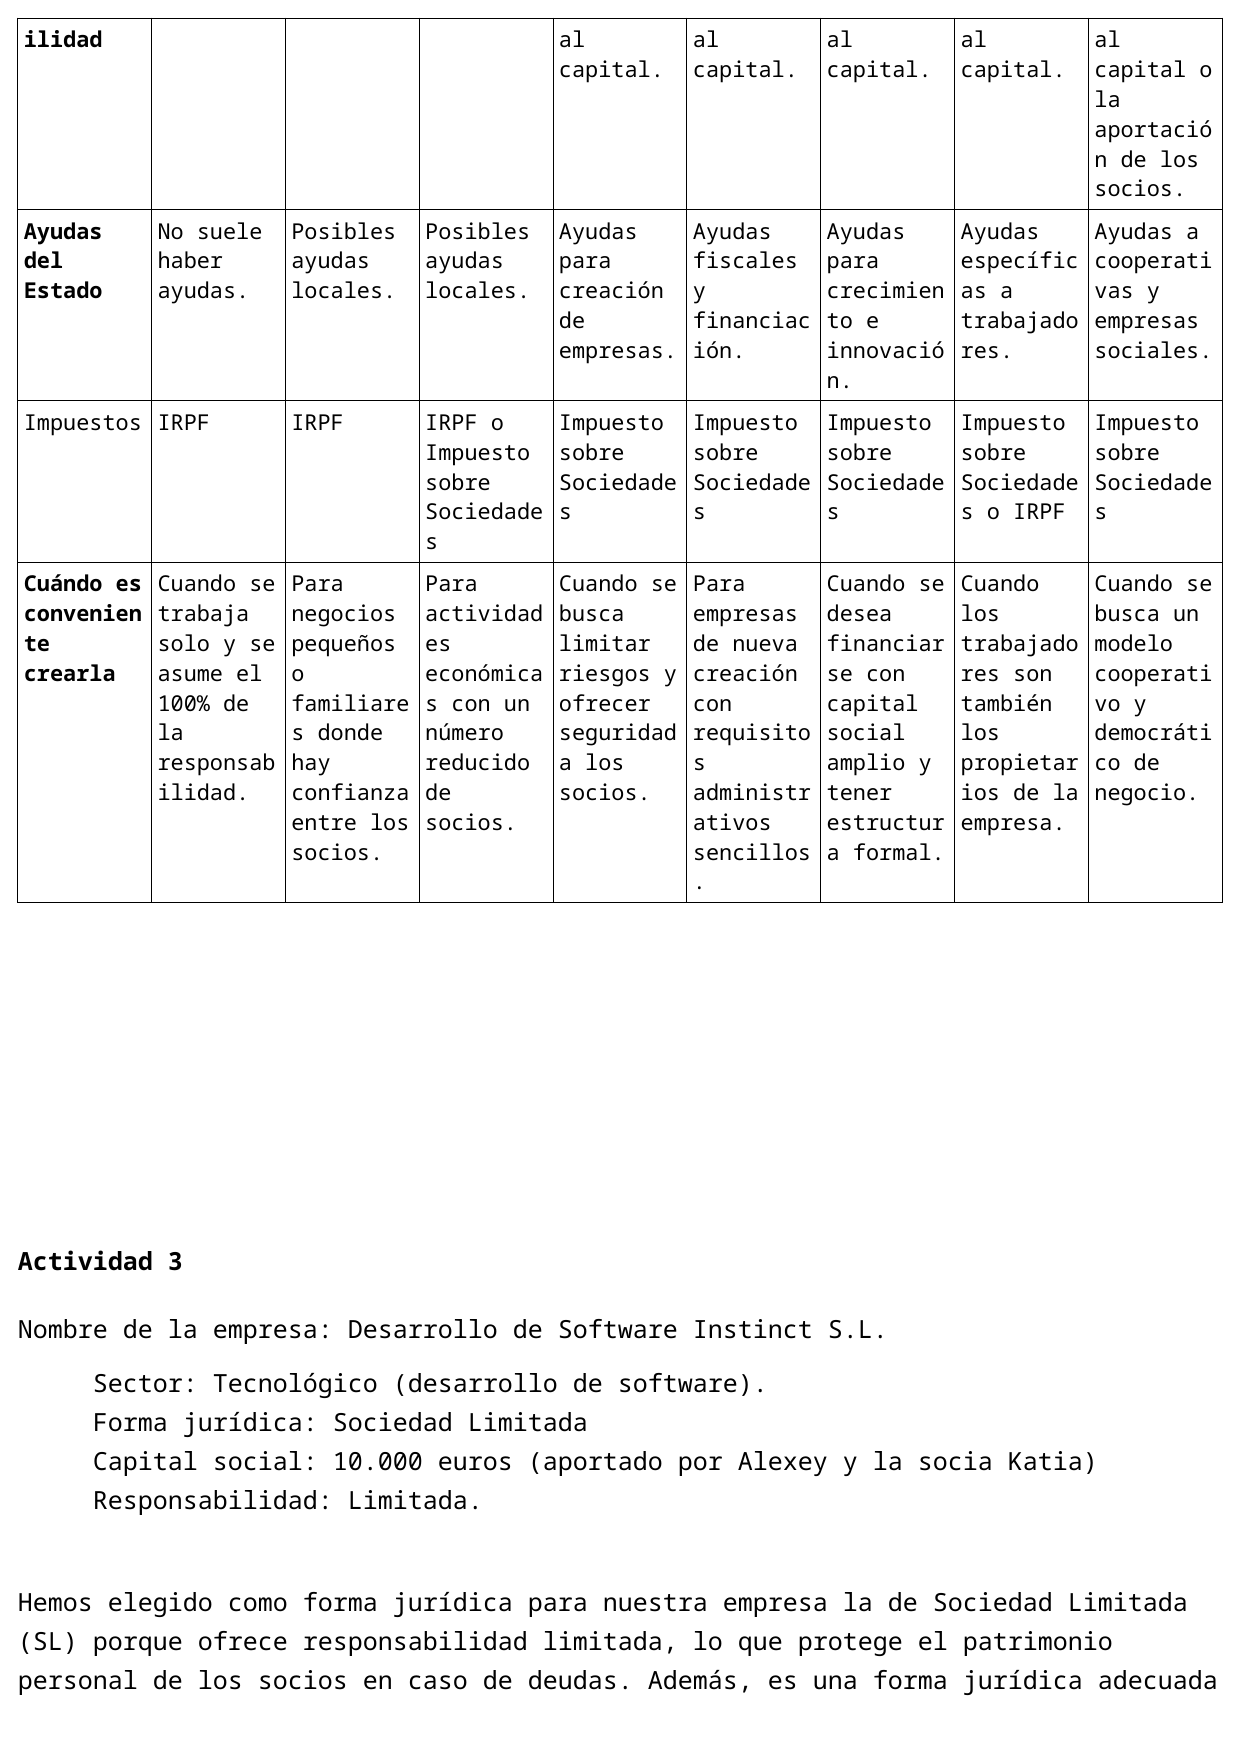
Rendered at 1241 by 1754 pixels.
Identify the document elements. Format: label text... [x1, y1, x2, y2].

table_cell Cuando se desea financiarse con capital social amplio y tener estructura formal. [821, 563, 954, 902]
list Responsabilidad: Limitada. [63, 1483, 1222, 1517]
table_cell Ayudas a cooperativas y empresas sociales. [1089, 210, 1222, 400]
table_cell Cuando los trabajadores son también los propietarios de la empresa. [955, 563, 1088, 902]
table_cell Impuesto sobre Sociedades [1089, 401, 1222, 562]
table_cell Impuesto sobre Sociedades [687, 401, 820, 562]
table_cell Ayudas específicas a trabajadores. [955, 210, 1088, 400]
table_cell Para negocios pequeños o familiares donde hay confianza entre los socios. [286, 563, 419, 902]
table_cell Cuando se trabaja solo y se asume el 100% de la responsabilidad. [152, 563, 285, 902]
table_cell al capital. [821, 19, 954, 209]
list Capital social: 10.000 euros (aportado por Alexey y la socia Katia) [63, 1444, 1222, 1478]
table_cell Cuando se busca un modelo cooperativo y democrático de negocio. [1089, 563, 1222, 902]
table_cell al capital. [687, 19, 820, 209]
table_cell IRPF o Impuesto sobre Sociedades [420, 401, 553, 562]
table_cell Posibles ayudas locales. [286, 210, 419, 400]
text Nombre de la empresa: Desarrollo de Software Instinct S.L. [18, 1312, 1222, 1346]
table_cell Posibles ayudas locales. [420, 210, 553, 400]
table_cell Impuesto sobre Sociedades [554, 401, 686, 562]
table_cell No suele haber ayudas. [152, 210, 285, 400]
text Actividad 3 [18, 1243, 1222, 1278]
table_cell al capital o la aportación de los socios. [1089, 19, 1222, 209]
table_cell al capital. [955, 19, 1088, 209]
table_cell Impuesto sobre Sociedades o IRPF [955, 401, 1088, 562]
table_cell [152, 19, 285, 209]
table_cell Impuestos [18, 401, 151, 562]
table_cell [286, 19, 419, 209]
table_cell Ayudas del Estado [18, 210, 151, 400]
table_cell [420, 19, 553, 209]
table_cell Ayudas fiscales y financiación. [687, 210, 820, 400]
table_cell IRPF [286, 401, 419, 562]
table_cell Ayudas para creación de empresas. [554, 210, 686, 400]
table_cell Impuesto sobre Sociedades [821, 401, 954, 562]
table_cell al capital. [554, 19, 686, 209]
table_cell ilidad [18, 19, 151, 209]
table_cell Para actividades económicas con un número reducido de socios. [420, 563, 553, 902]
list Forma jurídica: Sociedad Limitada [63, 1404, 1222, 1439]
table_cell Cuándo es conveniente crearla [18, 563, 151, 902]
list Sector: Tecnológico (desarrollo de software). [63, 1365, 1222, 1399]
table_cell Ayudas para crecimiento e innovación. [821, 210, 954, 400]
table_cell Para empresas de nueva creación con requisitos administrativos sencillos. [687, 563, 820, 902]
table_cell Cuando se busca limitar riesgos y ofrecer seguridad a los socios. [554, 563, 686, 902]
table_cell IRPF [152, 401, 285, 562]
text Hemos elegido como forma jurídica para nuestra empresa la de Sociedad Limitada (SL) porque ofrece responsabilidad limitada, lo que protege el patrimonio personal de los socios en caso de deudas. Además, es una forma jurídica adecuada [18, 1584, 1222, 1697]
